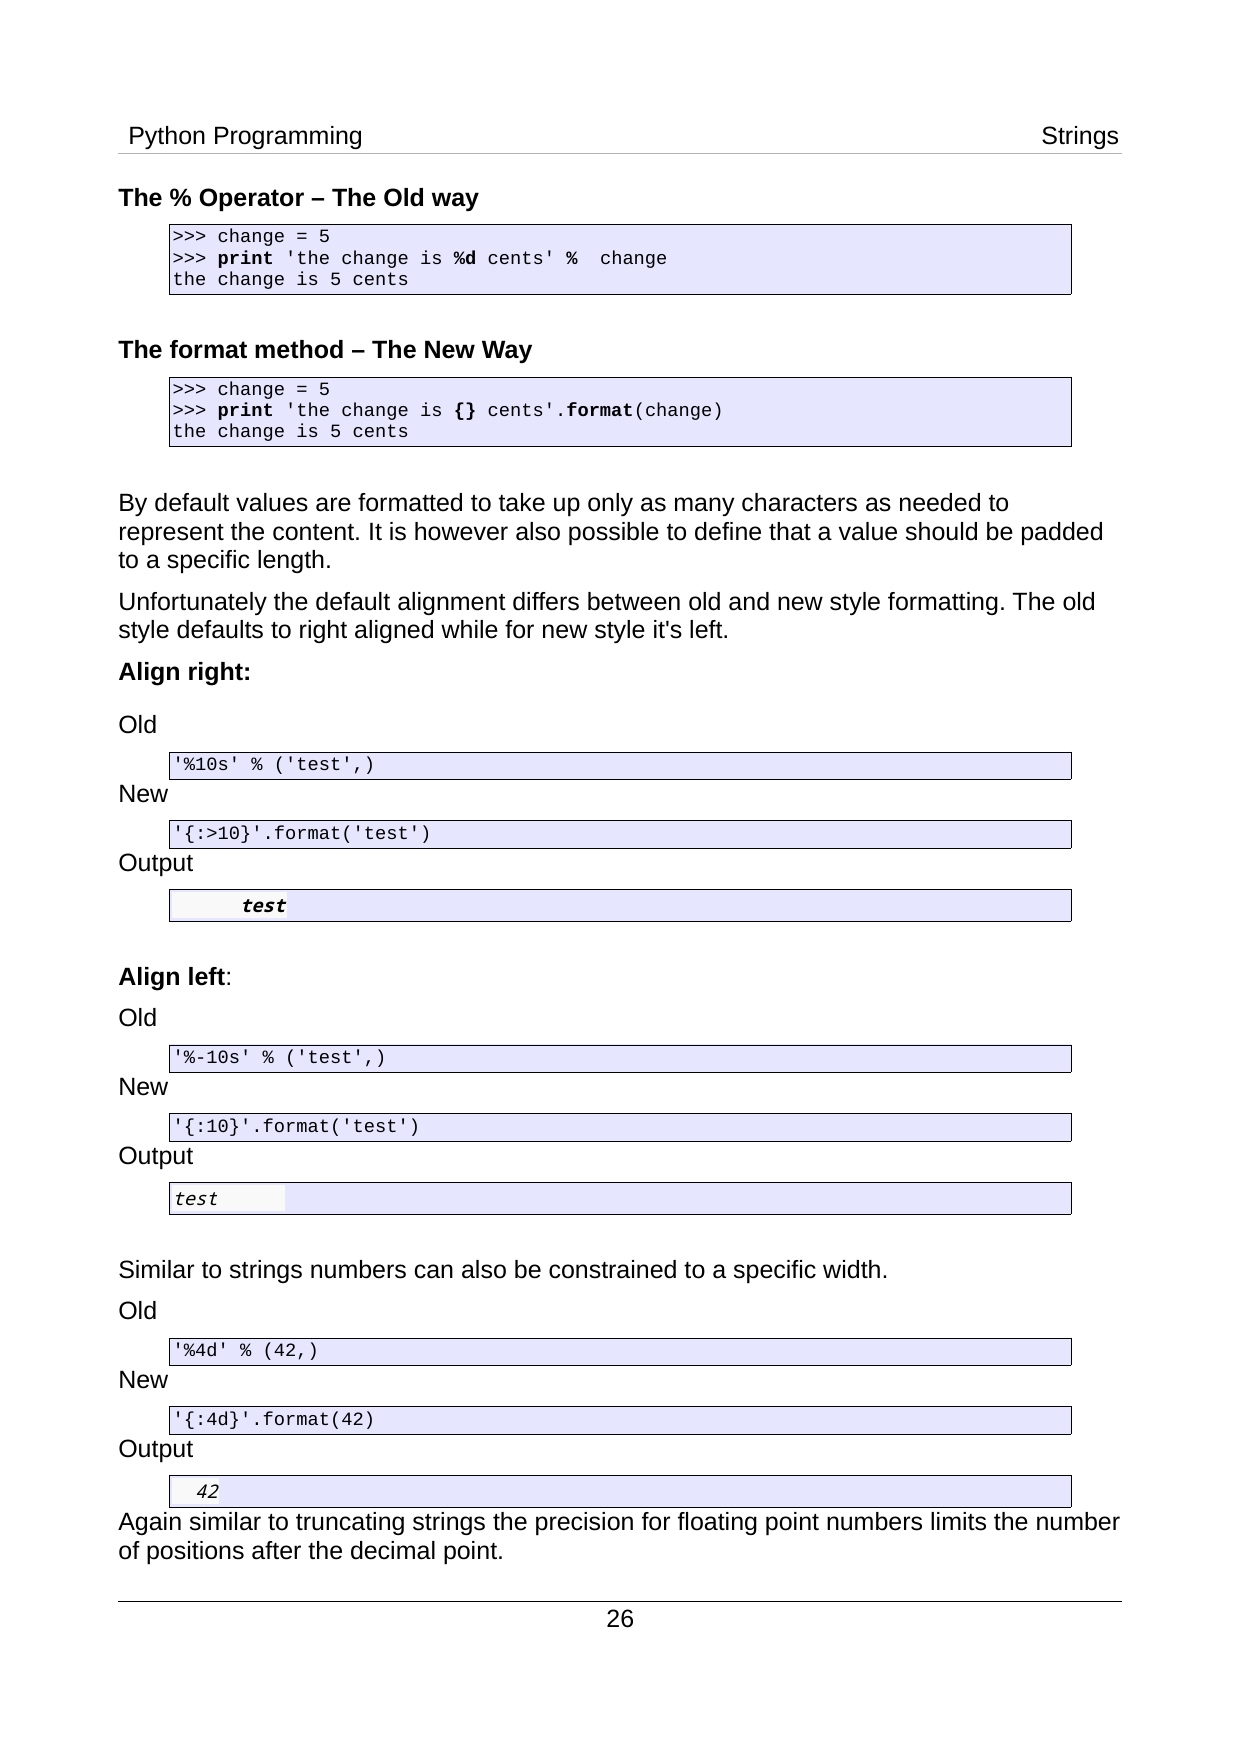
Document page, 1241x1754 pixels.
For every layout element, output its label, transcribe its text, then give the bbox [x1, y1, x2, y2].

text test [170, 890, 1071, 921]
text >>> print 'the change is {} cents'.format(change) [170, 398, 1071, 419]
text Again similar to truncating strings the precision for floating point numbers limits the number of positions after the decimal point. [118, 1507, 1122, 1564]
text >>> print 'the change is %d cents' % change [170, 245, 1071, 267]
text Old [118, 1296, 1122, 1325]
text test [170, 1183, 1071, 1214]
text Align right: [118, 657, 1122, 685]
text New [118, 1072, 1122, 1101]
text the change is 5 cents [170, 419, 1071, 446]
text >>> change = 5 [170, 225, 1071, 245]
text '{:>10}'.format('test') [170, 821, 1071, 848]
text New [118, 1365, 1122, 1394]
text Output [118, 1434, 1122, 1463]
text The format method – The New Way [118, 335, 1122, 364]
text The % Operator – The Old way [118, 183, 1122, 212]
text >>> change = 5 [170, 378, 1071, 398]
text '%4d' % (42,) [170, 1339, 1071, 1365]
text New [118, 779, 1122, 808]
text Similar to strings numbers can also be constrained to a specific width. [118, 1255, 1122, 1284]
text '%-10s' % ('test',) [170, 1046, 1071, 1072]
text the change is 5 cents [170, 267, 1071, 294]
text Output [118, 848, 1122, 877]
text Unfortunately the default alignment differs between old and new style formatting. The old style defaults to right aligned while for new style it's left. [118, 587, 1122, 644]
text By default values are formatted to take up only as many characters as needed to represent the content. It is however also possible to define that a value should be padded to a specific length. [118, 488, 1122, 574]
text '{:4d}'.format(42) [170, 1407, 1071, 1434]
subtitle Old [118, 710, 1122, 739]
text '{:10}'.format('test') [170, 1114, 1071, 1141]
text 42 [170, 1476, 1071, 1507]
text Old [118, 1003, 1122, 1032]
text '%10s' % ('test',) [170, 753, 1071, 779]
text Output [118, 1141, 1122, 1169]
text Align left: [118, 962, 1122, 991]
